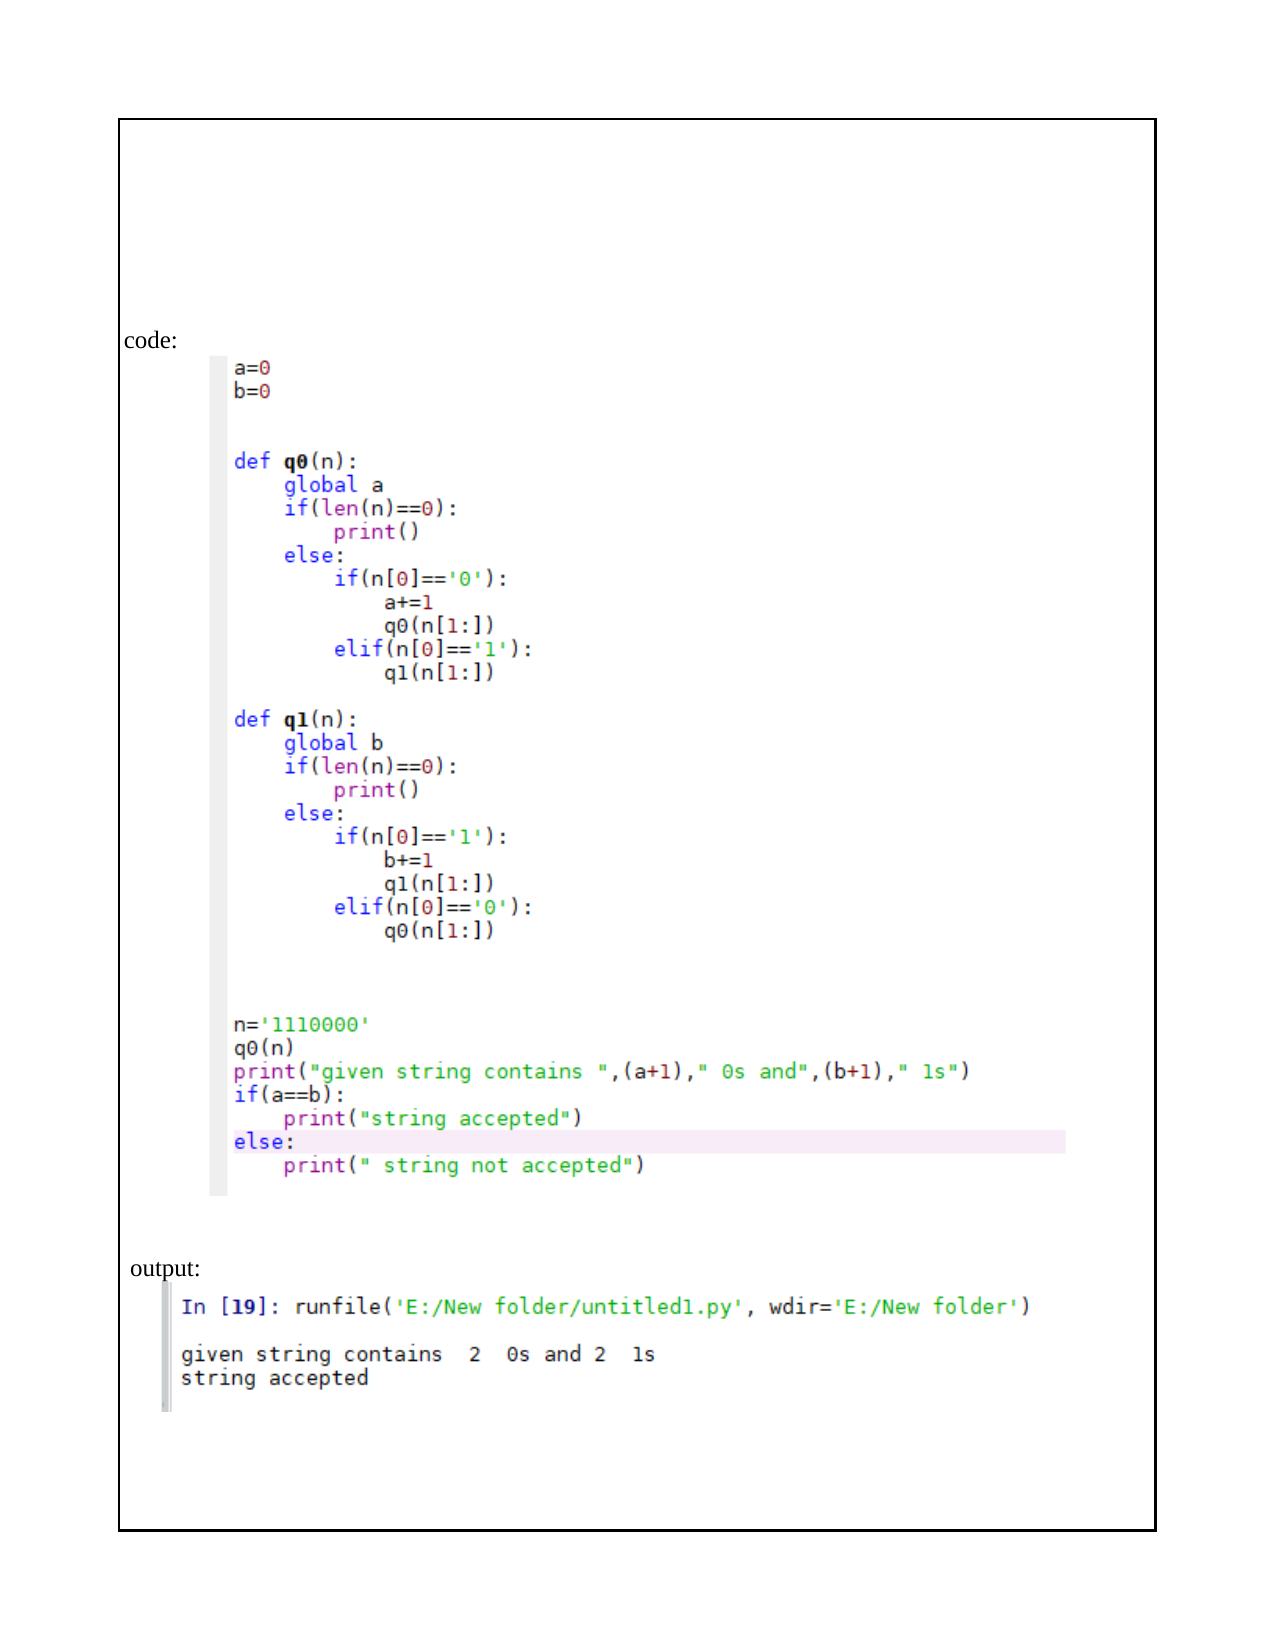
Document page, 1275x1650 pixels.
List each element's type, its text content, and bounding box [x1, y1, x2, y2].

picture [209, 353, 1066, 1196]
picture [161, 1282, 1114, 1412]
text code: [123, 325, 1152, 353]
text output: [123, 1253, 1152, 1282]
